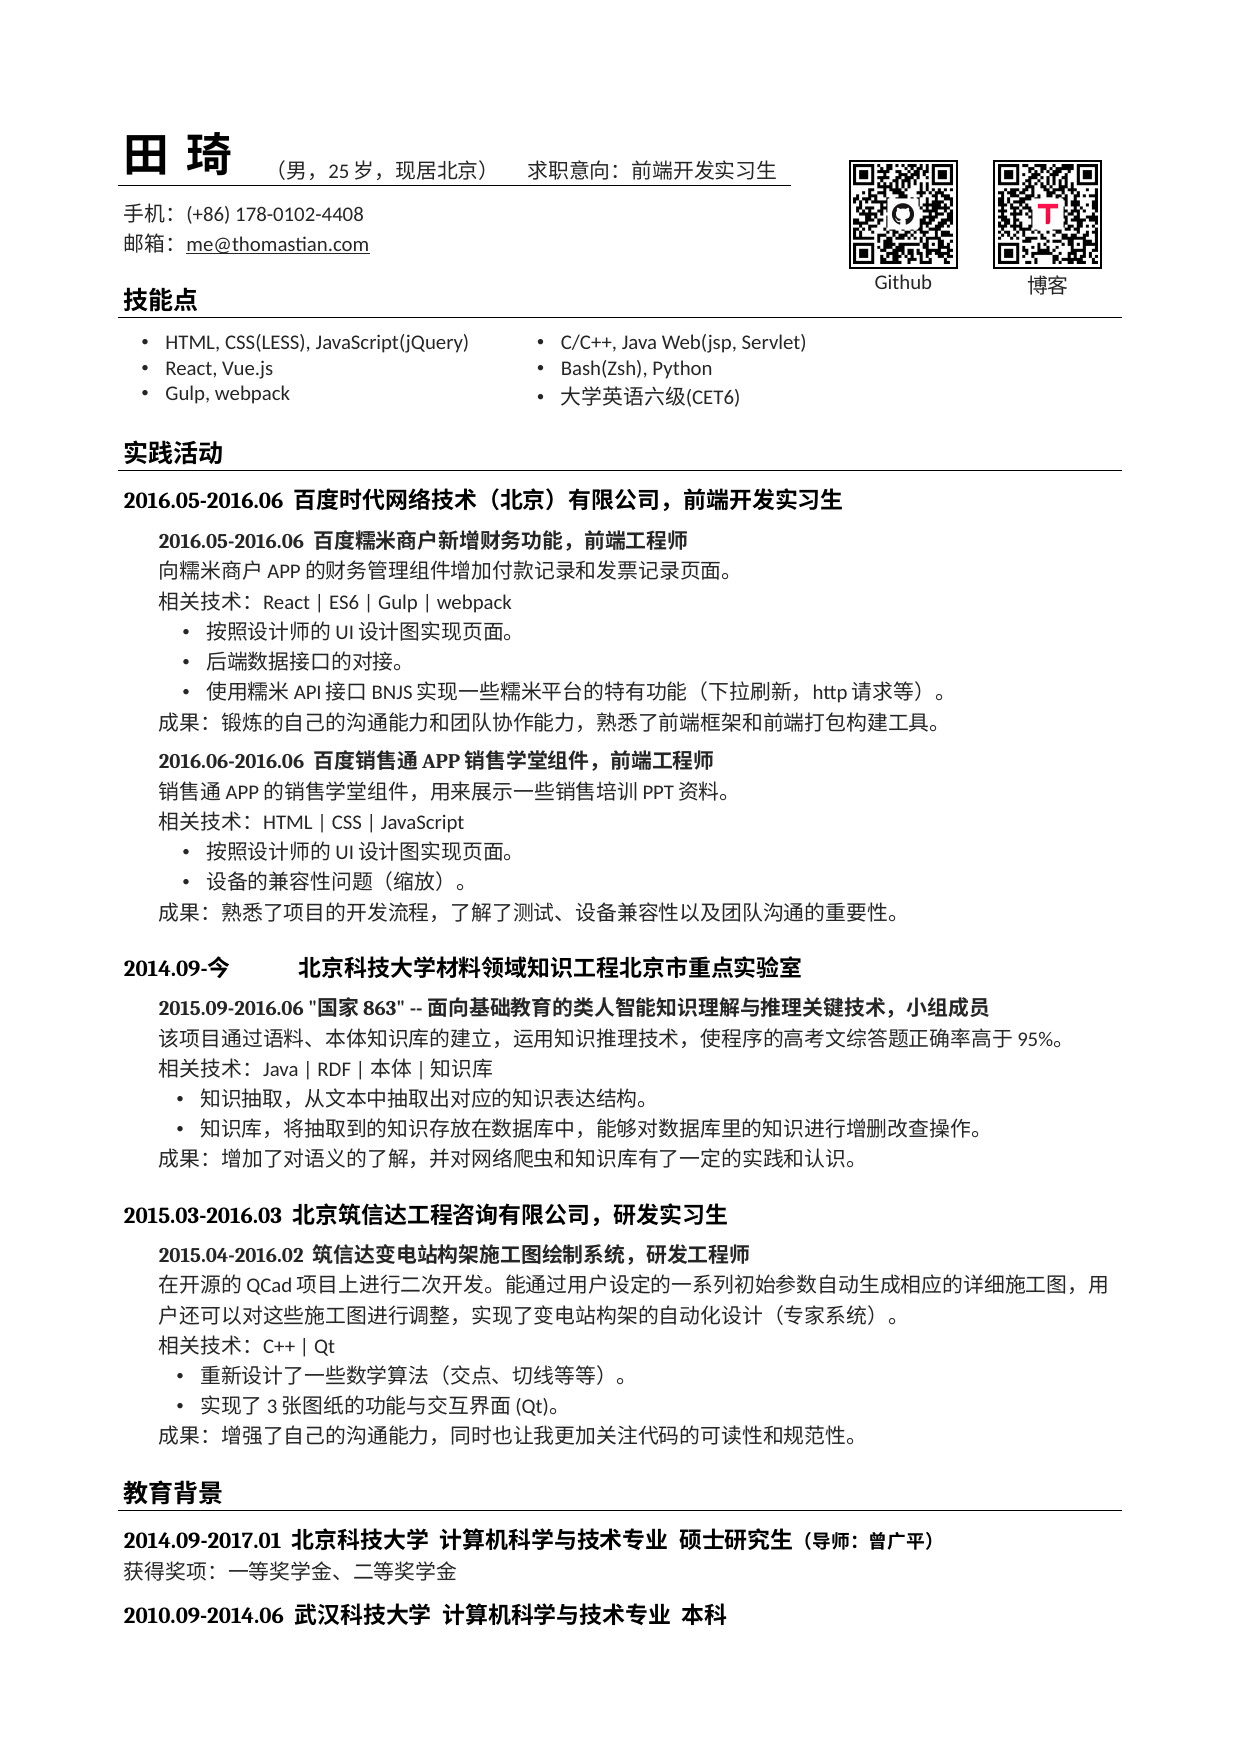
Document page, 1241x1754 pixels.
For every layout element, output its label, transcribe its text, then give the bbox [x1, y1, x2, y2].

table_cell Github [833, 269, 973, 317]
picture [851, 162, 956, 267]
table_cell 该项目通过语料、本体知识库的建立，运用知识推理技术，使程序的高考文综答题正确率高于95%。 相关技术：Java | RDF | 本体 | 知识库 知识抽取，从文本中抽取出对应的知识表达结构。 知识库，将抽取到的知识存放在数据库中，能够对数据库里的知识进行增删改查操作。 成果：增加了对语义的了解，并对网络爬虫和知识库有了一定的实践和认识。 [153, 1022, 1122, 1185]
table_header 田琦 [118, 118, 260, 184]
table_cell 销售通APP的销售学堂组件，用来展示一些销售培训PPT资料。 相关技术：HTML | CSS | JavaScript 按照设计师的UI设计图实现页面。 设备的兼容性问题（缩放）。 成果：熟悉了项目的开发流程，了解了测试、设备兼容性以及团队沟通的重要性。 [153, 775, 1122, 938]
table_cell 2015.03-2016.03 北京筑信达工程咨询有限公司，研发实习生 [118, 1185, 1122, 1230]
table_cell 手机：(+86) 178-0102-4408 邮箱：me@thomastian.com [118, 185, 833, 269]
table_cell 2010.09-2014.06 武汉科技大学 计算机科学与技术专业 本科 [118, 1586, 1122, 1631]
table_cell 2014.09-2017.01 北京科技大学 计算机科学与技术专业 硕士研究生（导师：曾广平） [118, 1511, 1122, 1555]
table_cell 2016.05-2016.06 百度时代网络技术（北京）有限公司，前端开发实习生 [118, 471, 1122, 516]
table_header [833, 118, 973, 269]
table_cell 2015.09-2016.06 "国家863" -- 面向基础教育的类人智能知识理解与推理关键技术，小组成员 [153, 983, 1122, 1022]
table_cell 2015.04-2016.02 筑信达变电站构架施工图绘制系统，研发工程师 [153, 1230, 1122, 1269]
table_header [791, 118, 833, 184]
table_header （男，25岁，现居北京） 求职意向：前端开发实习生 [260, 118, 791, 184]
table_cell C/C++, Java Web(jsp, Servlet) Bash(Zsh), Python 大学英语六级(CET6) [513, 318, 1122, 422]
table_cell [118, 516, 153, 736]
table_cell 获得奖项：一等奖学金、二等奖学金 [118, 1555, 1122, 1586]
table_cell 2016.06-2016.06 百度销售通APP销售学堂组件，前端工程师 [153, 736, 1122, 775]
table_cell 向糯米商户APP的财务管理组件增加付款记录和发票记录页面。 相关技术：React | ES6 | Gulp | webpack 按照设计师的UI设计图实现页面。 后端数据接口的对接。 使用糯米API接口BNJS实现一些糯米平台的特有功能（下拉刷新，http请求等）。 成果：锻炼的自己的沟通能力和团队协作能力，熟悉了前端框架和前端打包构建工具。 [153, 555, 1122, 736]
table_cell 2016.05-2016.06 百度糯米商户新增财务功能，前端工程师 [153, 516, 1122, 555]
table_cell HTML, CSS(LESS), JavaScript(jQuery) React, Vue.js Gulp, webpack [118, 318, 513, 422]
picture [995, 162, 1100, 267]
table_cell 2014.09-今 北京科技大学材料领域知识工程北京市重点实验室 [118, 938, 1122, 983]
table_header [974, 118, 1122, 269]
table_cell 博客 [974, 269, 1122, 317]
table_cell [118, 983, 153, 1185]
table_cell 在开源的QCad项目上进行二次开发。能通过用户设定的一系列初始参数自动生成相应的详细施工图，用户还可以对这些施工图进行调整，实现了变电站构架的自动化设计（专家系统）。 相关技术：C++ | Qt 重新设计了一些数学算法（交点、切线等等）。 实现了3张图纸的功能与交互界面 (Qt)。 成果：增强了自己的沟通能力，同时也让我更加关注代码的可读性和规范性。 [153, 1269, 1122, 1462]
table_cell 技能点 [118, 269, 833, 317]
table_cell 实践活动 [118, 422, 1122, 470]
table_cell [118, 1230, 153, 1462]
table_cell [118, 736, 153, 938]
table_cell 教育背景 [118, 1462, 1122, 1510]
